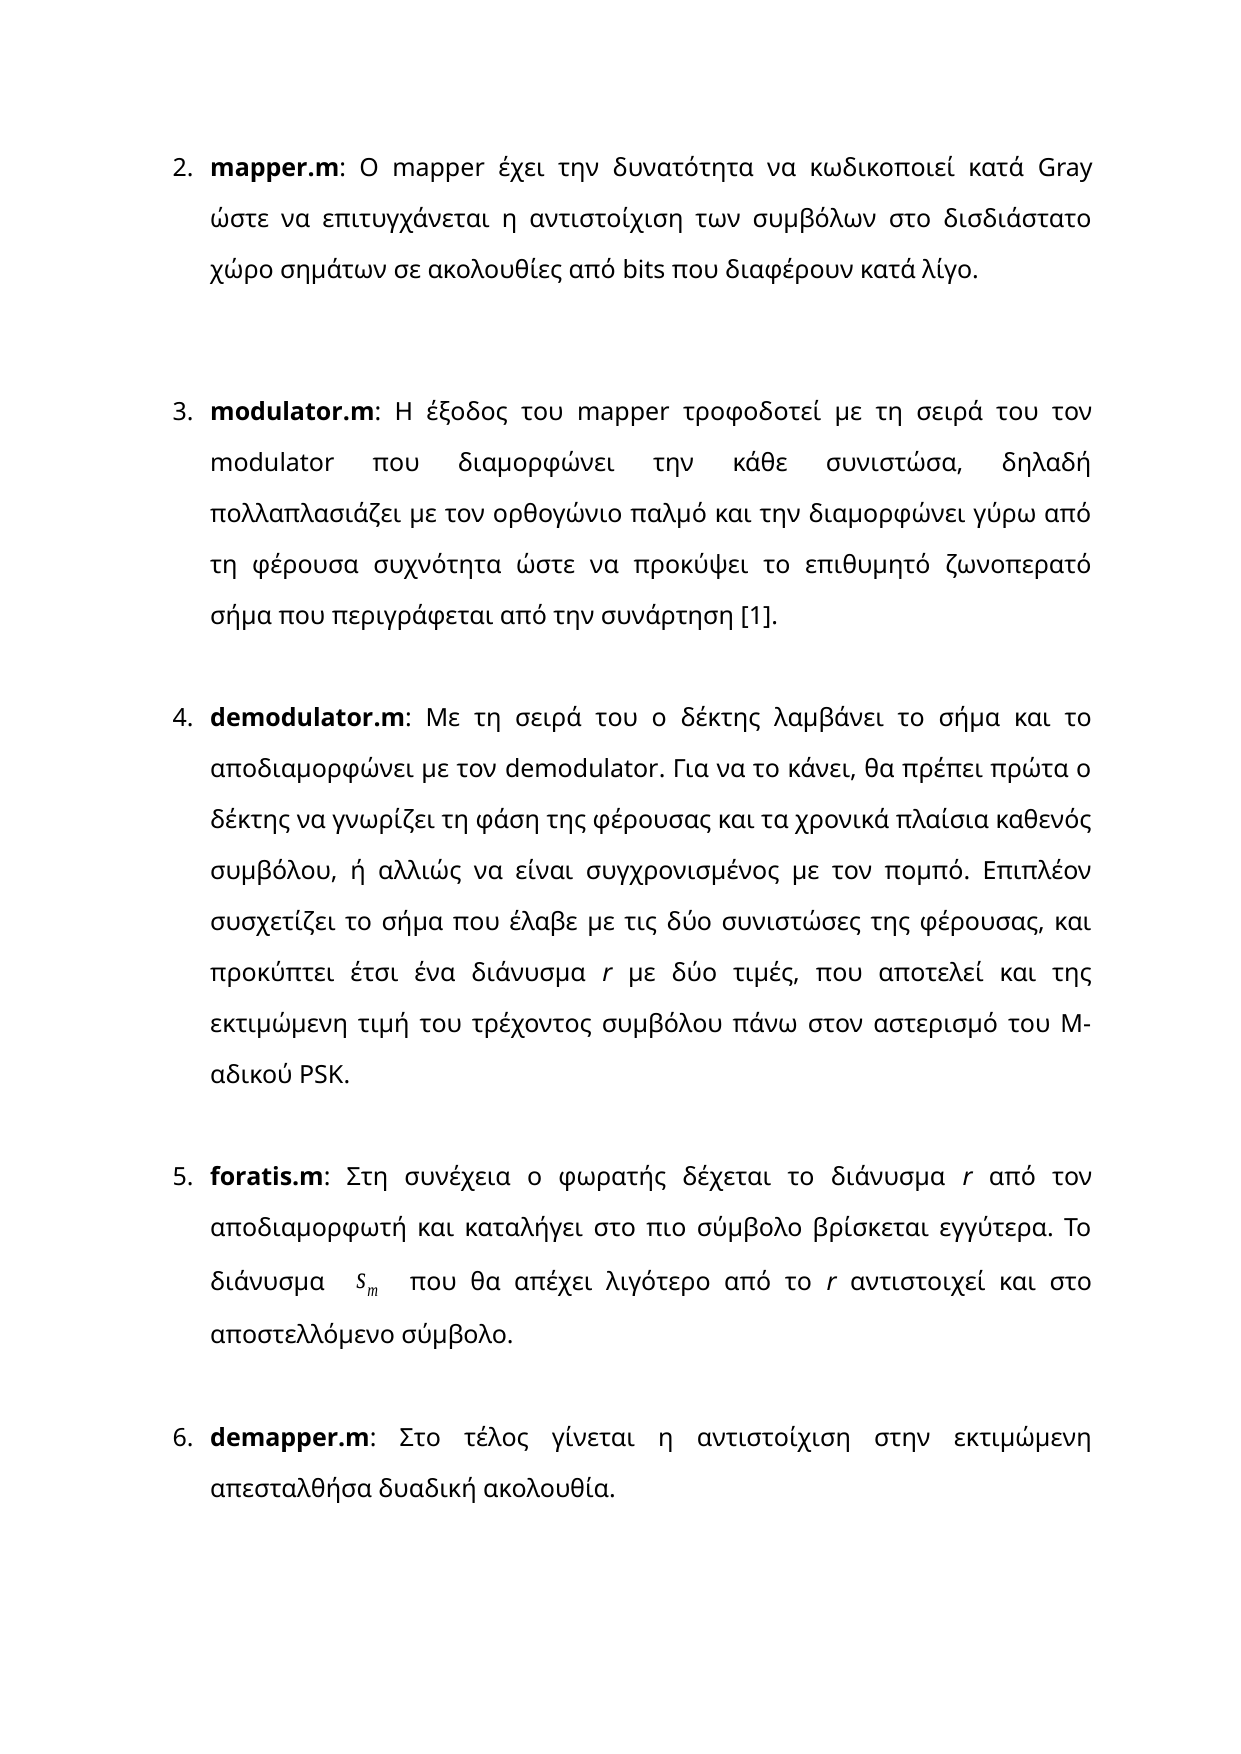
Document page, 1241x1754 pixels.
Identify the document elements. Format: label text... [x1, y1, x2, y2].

list mapper.m: O mapper έχει την δυνατότητα να κωδικοποιεί κατά Gray ώστε να επιτυγχάνεται η αντιστοίχιση των συμβόλων στο δισδιάστατο χώρο σημάτων σε ακολουθίες από bits που διαφέρουν κατά λίγο. [172, 150, 1092, 286]
list modulator.m: H έξοδος του mapper τροφοδοτεί με τη σειρά του τον modulator που διαμορφώνει την κάθε συνιστώσα, δηλαδή πολλαπλασιάζει με τον ορθογώνιο παλμό και την διαμορφώνει γύρω από τη φέρουσα συχνότητα ώστε να προκύψει το επιθυμητό ζωνοπερατό σήμα που περιγράφεται από την συνάρτηση [1]. [172, 393, 1092, 632]
list foratis.m: Στη συνέχεια ο φωρατής δέχεται το διάνυσμα r από τον αποδιαμορφωτή και καταλήγει στο πιο σύμβολο βρίσκεται εγγύτερα. Το διάνυσμα που θα απέχει λιγότερο από το r αντιστοιχεί και στο αποστελλόμενο σύμβολο. [172, 1159, 1092, 1351]
list demodulator.m: Με τη σειρά του ο δέκτης λαμβάνει το σήμα και το αποδιαμορφώνει με τον demodulator. Για να το κάνει, θα πρέπει πρώτα ο δέκτης να γνωρίζει τη φάση της φέρουσας και τα χρονικά πλαίσια καθενός συμβόλου, ή αλλιώς να είναι συγχρονισμένος με τον πομπό. Επιπλέον συσχετίζει το σήμα που έλαβε με τις δύο συνιστώσες της φέρουσας, και προκύπτει έτσι ένα διάνυσμα r με δύο τιμές, που αποτελεί και της εκτιμώμενη τιμή του τρέχοντος συμβόλου πάνω στον αστερισμό του Μ-αδικού PSK. [172, 699, 1092, 1091]
list demapper.m: Στο τέλος γίνεται η αντιστοίχιση στην εκτιμώμενη απεσταλθήσα δυαδική ακολουθία. [172, 1419, 1092, 1504]
